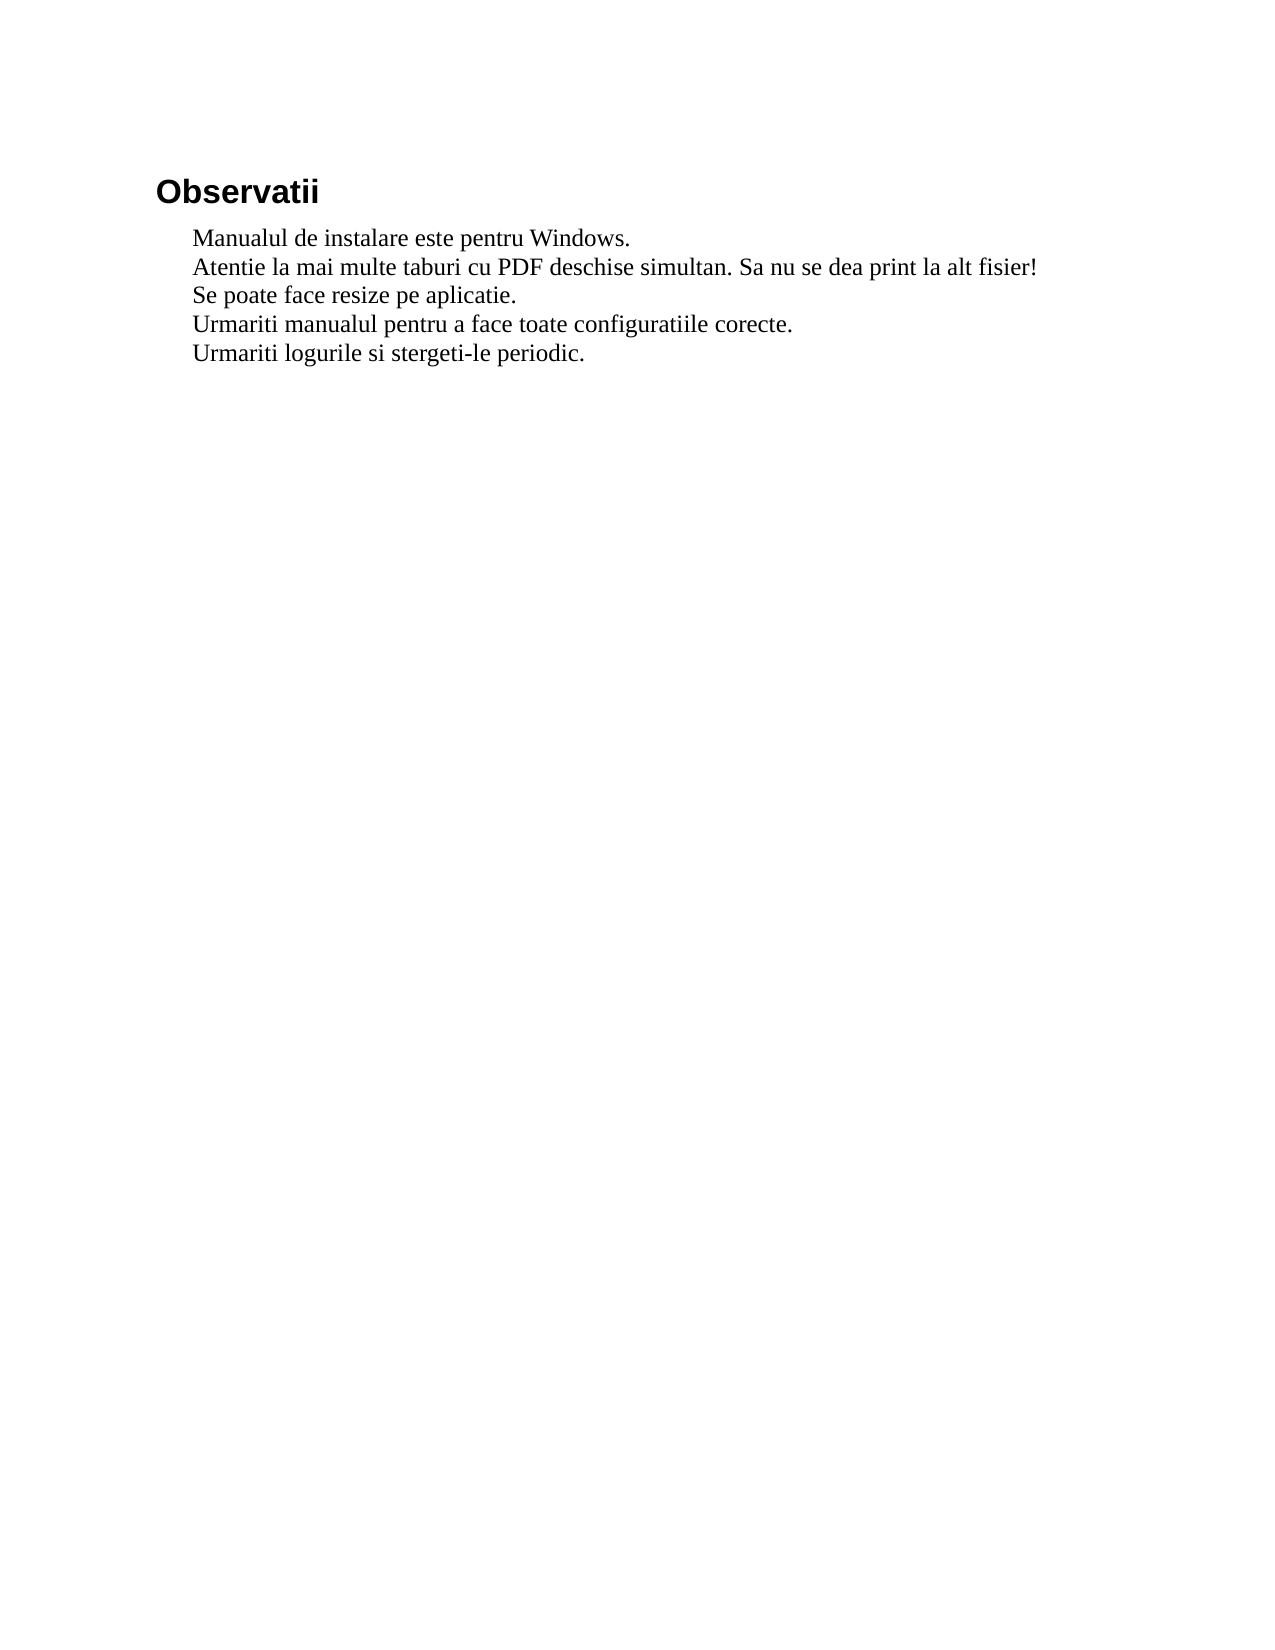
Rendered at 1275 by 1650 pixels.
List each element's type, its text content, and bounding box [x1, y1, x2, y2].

subtitle Observatii [156, 172, 1157, 211]
text Manualul de instalare este pentru Windows. [118, 223, 1157, 252]
text Urmariti logurile si stergeti-le periodic. [118, 338, 1157, 367]
text Se poate face resize pe aplicatie. [118, 281, 1157, 309]
text Atentie la mai multe taburi cu PDF deschise simultan. Sa nu se dea print la alt fisier! [118, 252, 1157, 281]
text Urmariti manualul pentru a face toate configuratiile corecte. [118, 309, 1157, 338]
